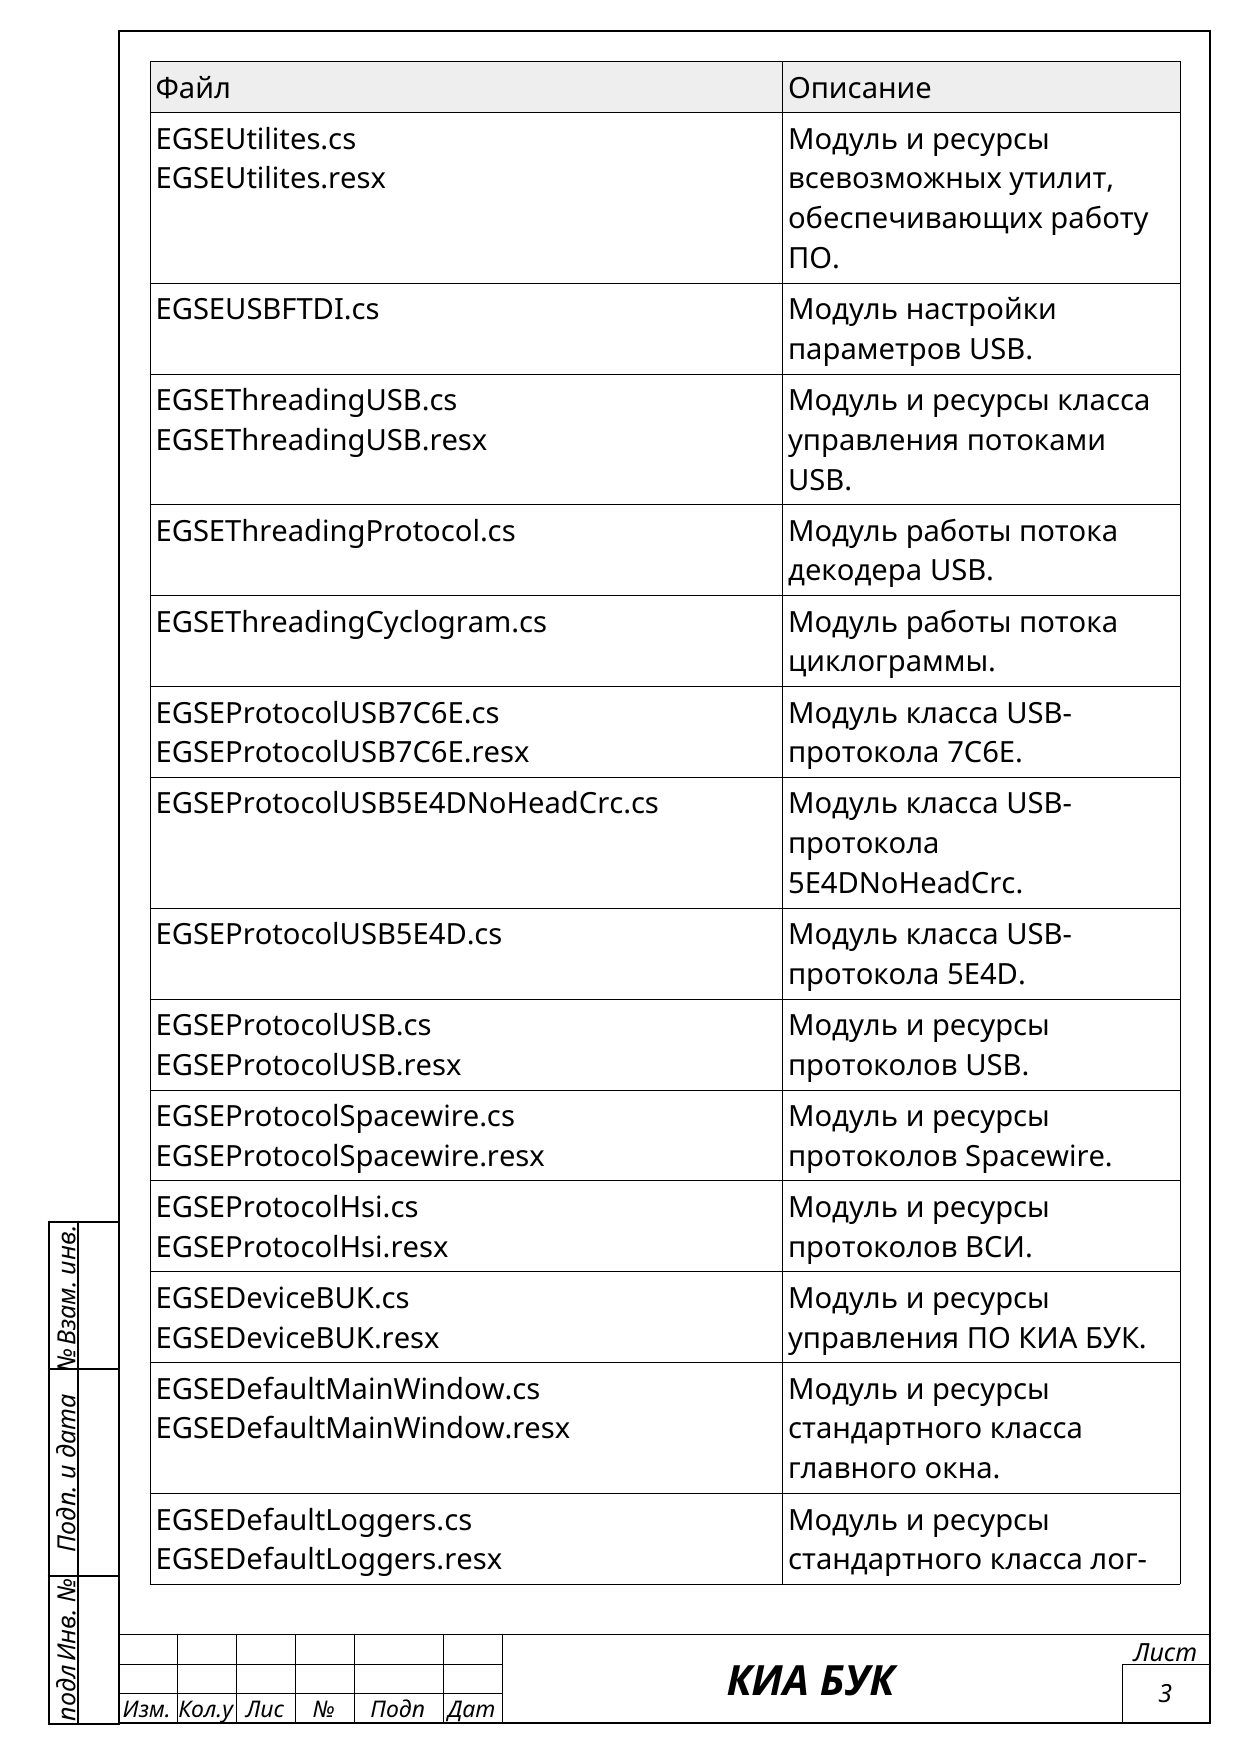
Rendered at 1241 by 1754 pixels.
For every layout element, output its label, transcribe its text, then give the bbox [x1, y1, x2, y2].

table_cell Модуль настройки параметров USB. [783, 284, 1180, 373]
table_cell EGSEProtocolUSB5E4D.cs [151, 909, 782, 998]
table_cell Модуль и ресурсы управления ПО КИА БУК. [783, 1272, 1180, 1362]
table_cell EGSEUSBFTDI.cs [151, 284, 782, 373]
table_cell EGSEDefaultMainWindow.cs EGSEDefaultMainWindow.resx [151, 1363, 782, 1493]
table_cell EGSEDefaultLoggers.cs EGSEDefaultLoggers.resx [151, 1494, 782, 1584]
table_cell Модуль и ресурсы всевозможных утилит, обеспечивающих работу ПО. [783, 113, 1180, 283]
table_cell EGSEProtocolHsi.cs EGSEProtocolHsi.resx [151, 1181, 782, 1271]
table_cell Модуль класса USB- протокола 7C6E. [783, 687, 1180, 777]
table_cell EGSEProtocolSpacewire.cs EGSEProtocolSpacewire.resx [151, 1091, 782, 1180]
table_cell Модуль и ресурсы класса управления потоками USB. [783, 375, 1180, 504]
table_cell Модуль работы потока циклограммы. [783, 596, 1180, 686]
table_cell EGSEThreadingCyclogram.cs [151, 596, 782, 686]
table_cell Модуль работы потока декодера USB. [783, 505, 1180, 595]
table_cell Модуль и ресурсы протоколов Spacewire. [783, 1091, 1180, 1180]
table_cell EGSEThreadingProtocol.cs [151, 505, 782, 595]
table_header Файл [151, 62, 782, 112]
table_cell Модуль и ресурсы стандартного класса главного окна. [783, 1363, 1180, 1493]
table_cell EGSEUtilites.cs EGSEUtilites.resx [151, 113, 782, 283]
table_cell Модуль класса USB- протокола 5E4D. [783, 909, 1180, 998]
table_cell EGSEProtocolUSB.cs EGSEProtocolUSB.resx [151, 1000, 782, 1089]
table_cell EGSEThreadingUSB.cs EGSEThreadingUSB.resx [151, 375, 782, 504]
table_cell EGSEProtocolUSB7C6E.cs EGSEProtocolUSB7C6E.resx [151, 687, 782, 777]
table_cell EGSEProtocolUSB5E4DNoHeadCrc.cs [151, 778, 782, 908]
table_cell Модуль и ресурсы протоколов ВСИ. [783, 1181, 1180, 1271]
table_cell Модуль и ресурсы протоколов USB. [783, 1000, 1180, 1089]
table_cell EGSEDeviceBUK.cs EGSEDeviceBUK.resx [151, 1272, 782, 1362]
table_cell Модуль класса USB- протокола 5E4DNoHeadCrc. [783, 778, 1180, 908]
table_header Описание [783, 62, 1180, 112]
table_cell Модуль и ресурсы стандартного класса лог- [783, 1494, 1180, 1584]
